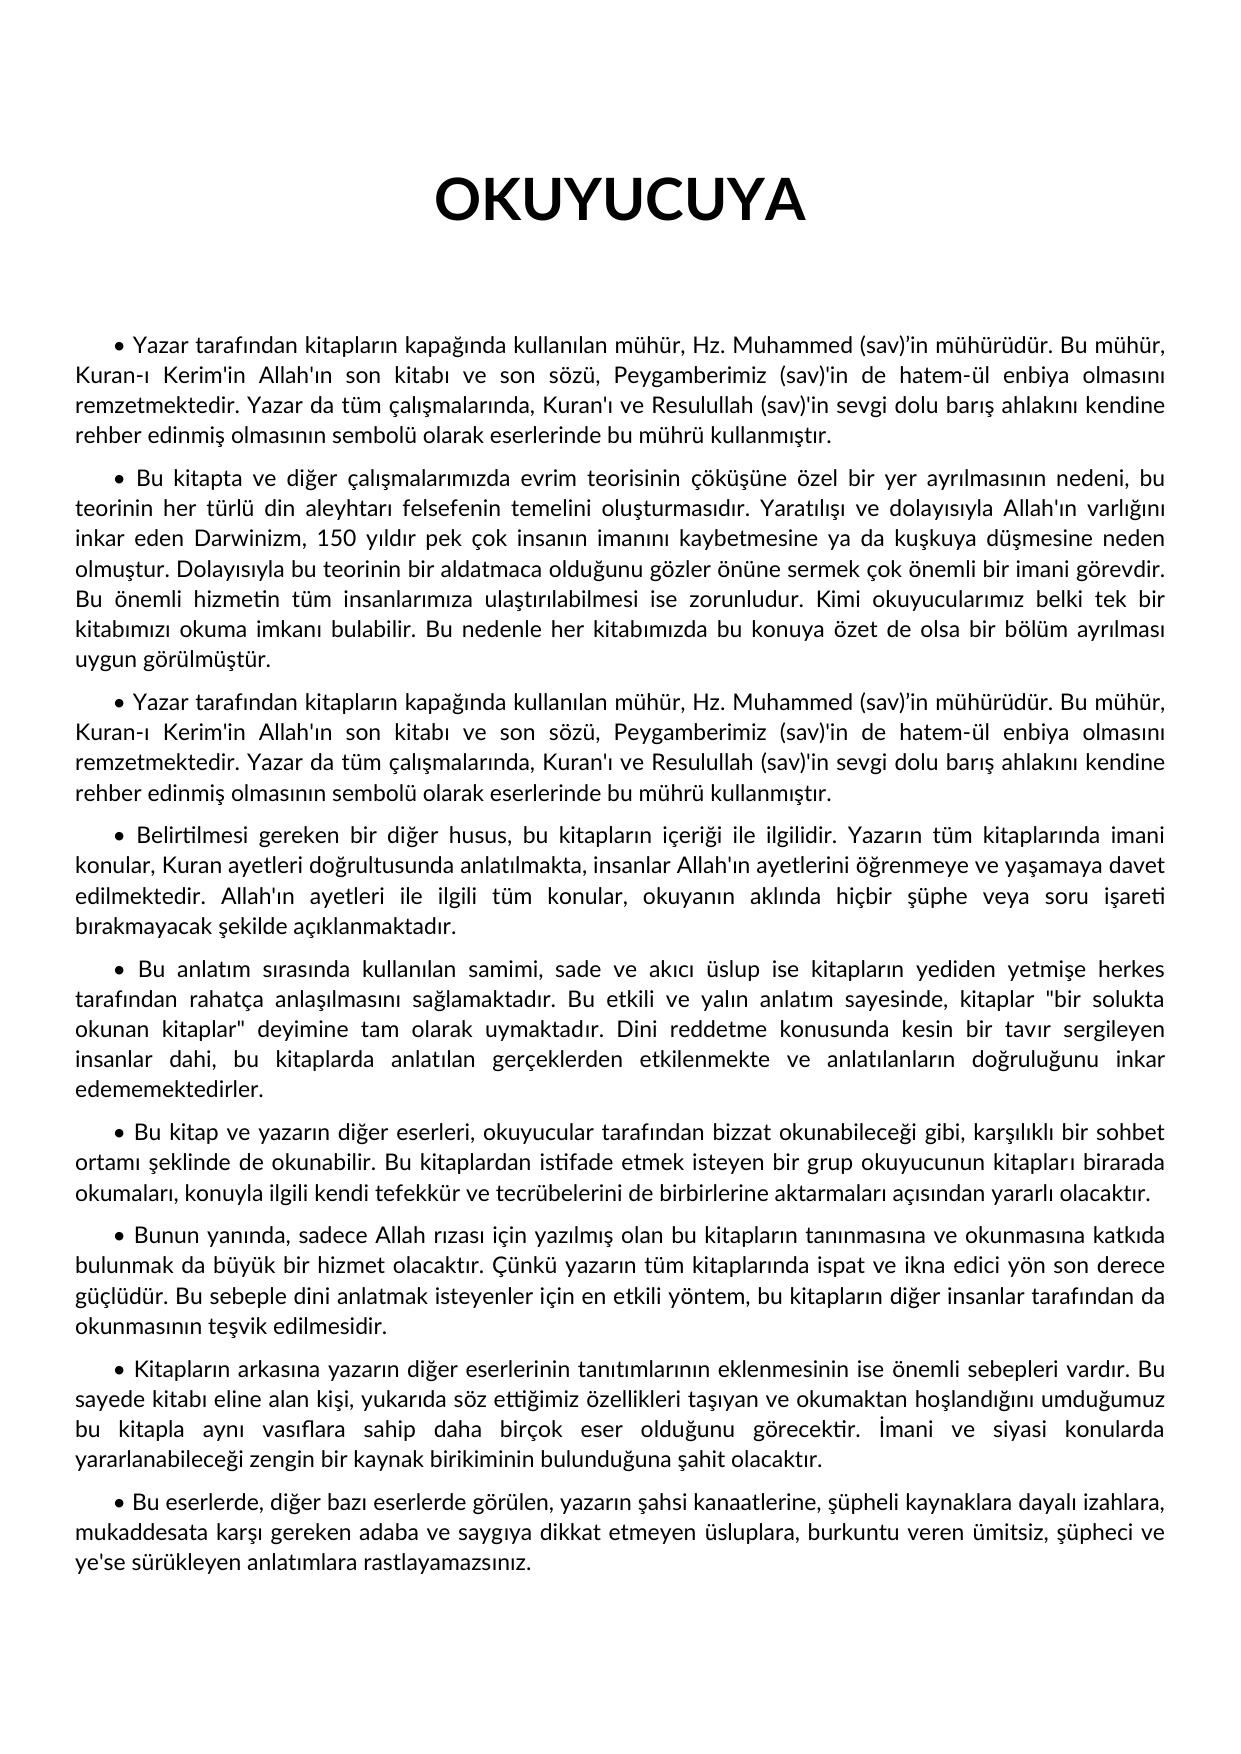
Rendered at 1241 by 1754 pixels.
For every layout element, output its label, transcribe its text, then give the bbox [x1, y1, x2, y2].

text • Bu eserlerde, diğer bazı eserlerde görülen, yazarın şahsi kanaatlerine, şüpheli kaynaklara dayalı izahlara, mukaddesata karşı gereken adaba ve saygıya dikkat etmeyen üsluplara, burkuntu veren ümitsiz, şüpheci ve ye'se sürükleyen anlatımlara rastlayamazsınız. [75, 1488, 1165, 1576]
text • Bunun yanında, sadece Allah rızası için yazılmış olan bu kitapların tanınmasına ve okunmasına katkıda bulunmak da büyük bir hizmet olacaktır. Çünkü yazarın tüm kitaplarında ispat ve ikna edici yön son derece güçlüdür. Bu sebeple dini anlatmak isteyenler için en etkili yöntem, bu kitapların diğer insanlar tarafından da okunmasının teşvik edilmesidir. [75, 1221, 1165, 1339]
text • Bu anlatım sırasında kullanılan samimi, sade ve akıcı üslup ise kitapların yediden yetmişe herkes tarafından rahatça anlaşılmasını sağlamaktadır. Bu etkili ve yalın anlatım sayesinde, kitaplar "bir solukta okunan kitaplar" deyimine tam olarak uymaktadır. Dini reddetme konusunda kesin bir tavır sergileyen insanlar dahi, bu kitaplarda anlatılan gerçeklerden etkilenmekte ve anlatılanların doğruluğunu inkar edememektedirler. [75, 954, 1165, 1103]
text • Kitapların arkasına yazarın diğer eserlerinin tanıtımlarının eklenmesinin ise önemli sebepleri vardır. Bu sayede kitabı eline alan kişi, yukarıda söz ettiğimiz özellikleri taşıyan ve okumaktan hoşlandığını umduğumuz bu kitapla aynı vasıflara sahip daha birçok eser olduğunu görecektir. İmani ve siyasi konularda yararlanabileceği zengin bir kaynak birikiminin bulunduğuna şahit olacaktır. [75, 1354, 1165, 1472]
text • Belirtilmesi gereken bir diğer husus, bu kitapların içeriği ile ilgilidir. Yazarın tüm kitaplarında imani konular, Kuran ayetleri doğrultusunda anlatılmakta, insanlar Allah'ın ayetlerini öğrenmeye ve yaşamaya davet edilmektedir. Allah'ın ayetleri ile ilgili tüm konular, okuyanın aklında hiçbir şüphe veya soru işareti bırakmayacak şekilde açıklanmaktadır. [75, 821, 1165, 939]
text • Yazar tarafından kitapların kapağında kullanılan mühür, Hz. Muhammed (sav)’in mühürüdür. Bu mühür, Kuran-ı Kerim'in Allah'ın son kitabı ve son sözü, Peygamberimiz (sav)'in de hatem-ül enbiya olmasını remzetmektedir. Yazar da tüm çalışmalarında, Kuran'ı ve Resulullah (sav)'in sevgi dolu barış ahlakını kendine rehber edinmiş olmasının sembolü olarak eserlerinde bu mührü kullanmıştır. [75, 330, 1165, 448]
text • Bu kitapta ve diğer çalışmalarımızda evrim teorisinin çöküşüne özel bir yer ayrılmasının nedeni, bu teorinin her türlü din aleyhtarı felsefenin temelini oluşturmasıdır. Yaratılışı ve dolayısıyla Allah'ın varlığını inkar eden Darwinizm, 150 yıldır pek çok insanın imanını kaybetmesine ya da kuşkuya düşmesine neden olmuştur. Dolayısıyla bu teorinin bir aldatmaca olduğunu gözler önüne sermek çok önemli bir imani görevdir. Bu önemli hizmetin tüm insanlarımıza ulaştırılabilmesi ise zorunludur. Kimi okuyucularımız belki tek bir kitabımızı okuma imkanı bulabilir. Bu nedenle her kitabımızda bu konuya özet de olsa bir bölüm ayrılması uygun görülmüştür. [75, 464, 1165, 672]
text • Yazar tarafından kitapların kapağında kullanılan mühür, Hz. Muhammed (sav)’in mühürüdür. Bu mühür, Kuran-ı Kerim'in Allah'ın son kitabı ve son sözü, Peygamberimiz (sav)'in de hatem-ül enbiya olmasını remzetmektedir. Yazar da tüm çalışmalarında, Kuran'ı ve Resulullah (sav)'in sevgi dolu barış ahlakını kendine rehber edinmiş olmasının sembolü olarak eserlerinde bu mührü kullanmıştır. [75, 688, 1165, 806]
subtitle OKUYUCUYA [75, 162, 1165, 232]
text • Bu kitap ve yazarın diğer eserleri, okuyucular tarafından bizzat okunabileceği gibi, karşılıklı bir sohbet ortamı şeklinde de okunabilir. Bu kitaplardan istifade etmek isteyen bir grup okuyucunun kitapları birarada okumaları, konuyla ilgili kendi tefekkür ve tecrübelerini de birbirlerine aktarmaları açısından yararlı olacaktır. [75, 1118, 1165, 1206]
